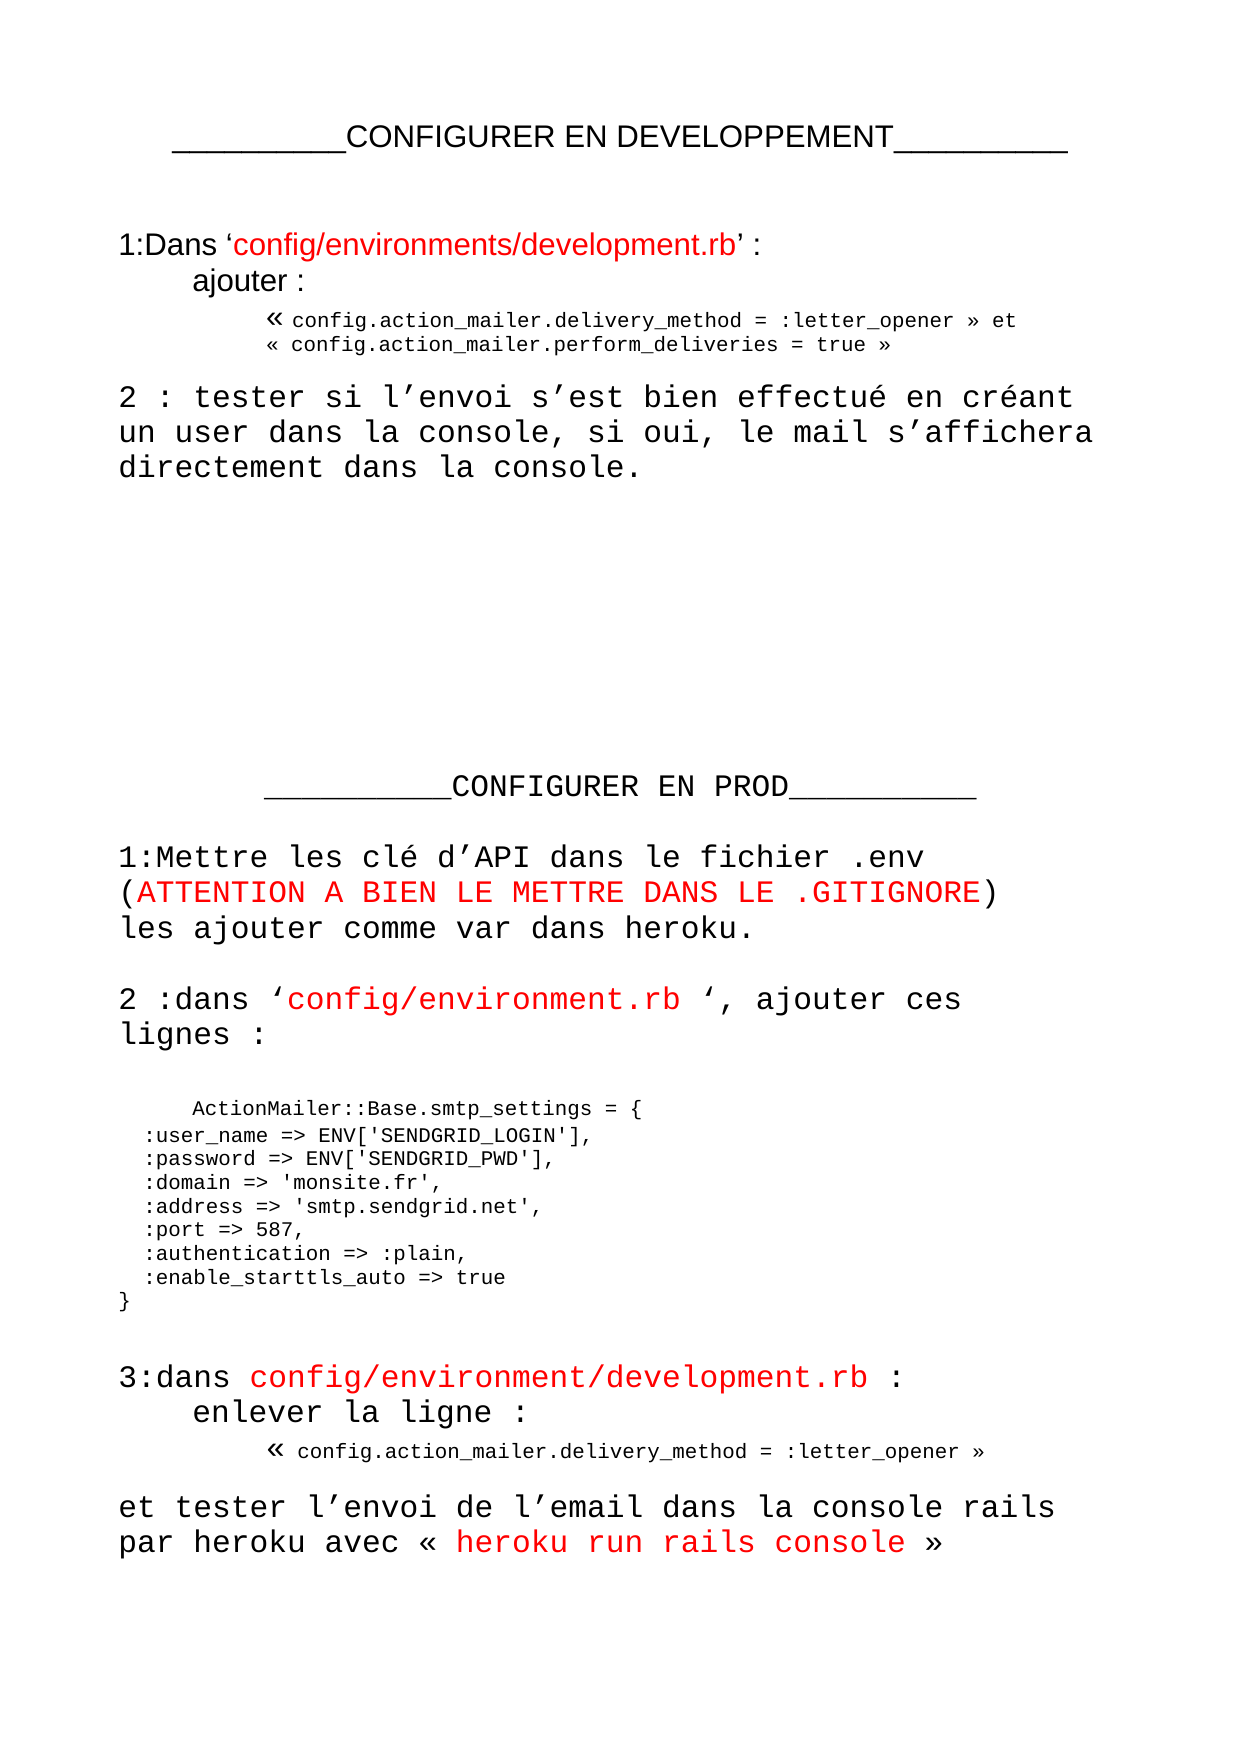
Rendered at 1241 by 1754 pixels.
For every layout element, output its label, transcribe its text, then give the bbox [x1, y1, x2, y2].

text ActionMailer::Base.smtp_settings = { [118, 1089, 1122, 1125]
text :enable_starttls_auto => true [118, 1267, 1122, 1290]
text 2 :dans ‘config/environment.rb ‘, ajouter ces lignes : [118, 983, 1122, 1054]
text :port => 587, [118, 1219, 1122, 1243]
text « config.action_mailer.delivery_method = :letter_opener » [118, 1432, 1122, 1467]
text 2 : tester si l’envoi s’est bien effectué en créant un user dans la console, si oui, le mail s’affichera directement dans la console. [118, 381, 1122, 487]
text __________CONFIGURER EN DEVELOPPEMENT__________ [118, 118, 1122, 154]
text :password => ENV['SENDGRID_PWD'], [118, 1148, 1122, 1172]
text } [118, 1290, 1122, 1314]
text ajouter : [118, 262, 1122, 298]
text 3:dans config/environment/development.rb : [118, 1361, 1122, 1397]
text :authentication => :plain, [118, 1243, 1122, 1267]
text :domain => 'monsite.fr', [118, 1172, 1122, 1196]
text __________CONFIGURER EN PROD__________ [118, 771, 1122, 806]
text « config.action_mailer.delivery_method = :letter_opener » et [118, 298, 1122, 334]
text et tester l’envoi de l’email dans la console rails par heroku avec « heroku run rails console » [118, 1491, 1122, 1562]
text « config.action_mailer.perform_deliveries = true » [118, 334, 1122, 357]
text :user_name => ENV['SENDGRID_LOGIN'], [118, 1125, 1122, 1148]
text 1:Mettre les clé d’API dans le fichier .env (ATTENTION A BIEN LE METTRE DANS LE .GITIGNORE) [118, 841, 1122, 912]
text enlever la ligne : [118, 1397, 1122, 1432]
text les ajouter comme var dans heroku. [118, 912, 1122, 948]
text :address => 'smtp.sendgrid.net', [118, 1196, 1122, 1219]
text 1:Dans ‘config/environments/development.rb’ : [118, 226, 1122, 262]
